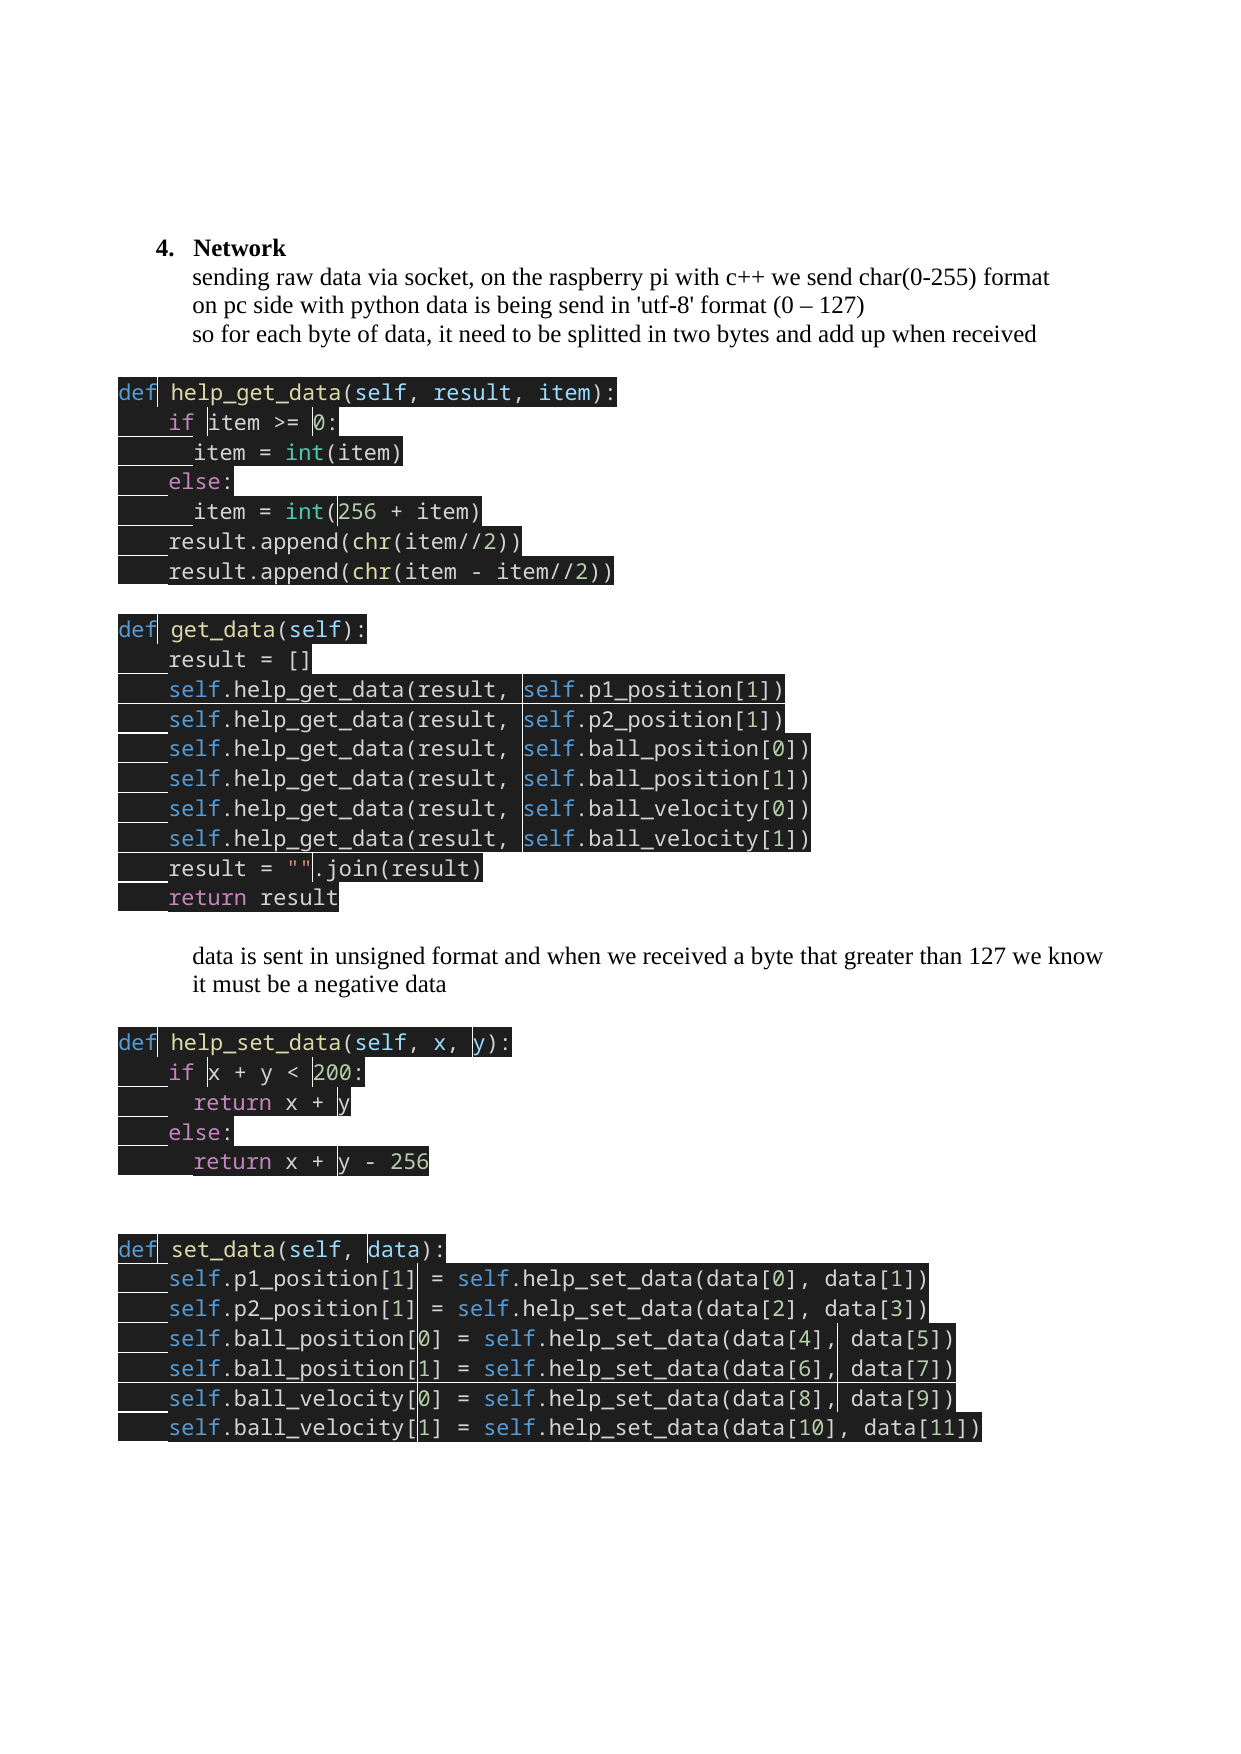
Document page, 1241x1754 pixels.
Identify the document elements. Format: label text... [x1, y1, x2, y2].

text so for each byte of data, it need to be splitted in two bytes and add up when received [118, 319, 1122, 348]
text return x + y - 256 [118, 1146, 1122, 1176]
text item = int(256 + item) [118, 496, 1122, 526]
text self.help_get_data(result, self.ball_position[1]) [118, 763, 1122, 793]
text result.append(chr(item//2)) [118, 526, 1122, 556]
text on pc side with python data is being send in 'utf-8' format (0 – 127) [118, 291, 1122, 319]
text if item >= 0: [118, 407, 1122, 436]
text if x + y < 200: [118, 1057, 1122, 1087]
text self.ball_position[1] = self.help_set_data(data[6], data[7]) [118, 1353, 1122, 1382]
text else: [118, 1116, 1122, 1146]
text return x + y [118, 1087, 1122, 1116]
text item = int(item) [118, 436, 1122, 466]
text result = "".join(result) [118, 852, 1122, 882]
text self.help_get_data(result, self.ball_position[0]) [118, 733, 1122, 763]
text return result [118, 882, 1122, 912]
text else: [118, 466, 1122, 496]
text self.help_get_data(result, self.ball_velocity[1]) [118, 823, 1122, 852]
text result = [] [118, 644, 1122, 674]
text self.ball_position[0] = self.help_set_data(data[4], data[5]) [118, 1323, 1122, 1353]
text def set_data(self, data): [118, 1233, 1122, 1263]
text def help_set_data(self, x, y): [118, 1027, 1122, 1057]
text self.help_get_data(result, self.ball_velocity[0]) [118, 793, 1122, 823]
text self.ball_velocity[1] = self.help_set_data(data[10], data[11]) [118, 1412, 1122, 1442]
text def get_data(self): [118, 614, 1122, 644]
list Network [156, 233, 1122, 262]
text result.append(chr(item - item//2)) [118, 556, 1122, 585]
text it must be a negative data [118, 969, 1122, 998]
text sending raw data via socket, on the raspberry pi with c++ we send char(0-255) format [118, 262, 1122, 291]
text self.help_get_data(result, self.p2_position[1]) [118, 703, 1122, 733]
text self.p2_position[1] = self.help_set_data(data[2], data[3]) [118, 1293, 1122, 1323]
text self.help_get_data(result, self.p1_position[1]) [118, 674, 1122, 703]
text self.p1_position[1] = self.help_set_data(data[0], data[1]) [118, 1263, 1122, 1293]
text data is sent in unsigned format and when we received a byte that greater than 127 we know [118, 941, 1122, 969]
text def help_get_data(self, result, item): [118, 377, 1122, 407]
text self.ball_velocity[0] = self.help_set_data(data[8], data[9]) [118, 1382, 1122, 1412]
